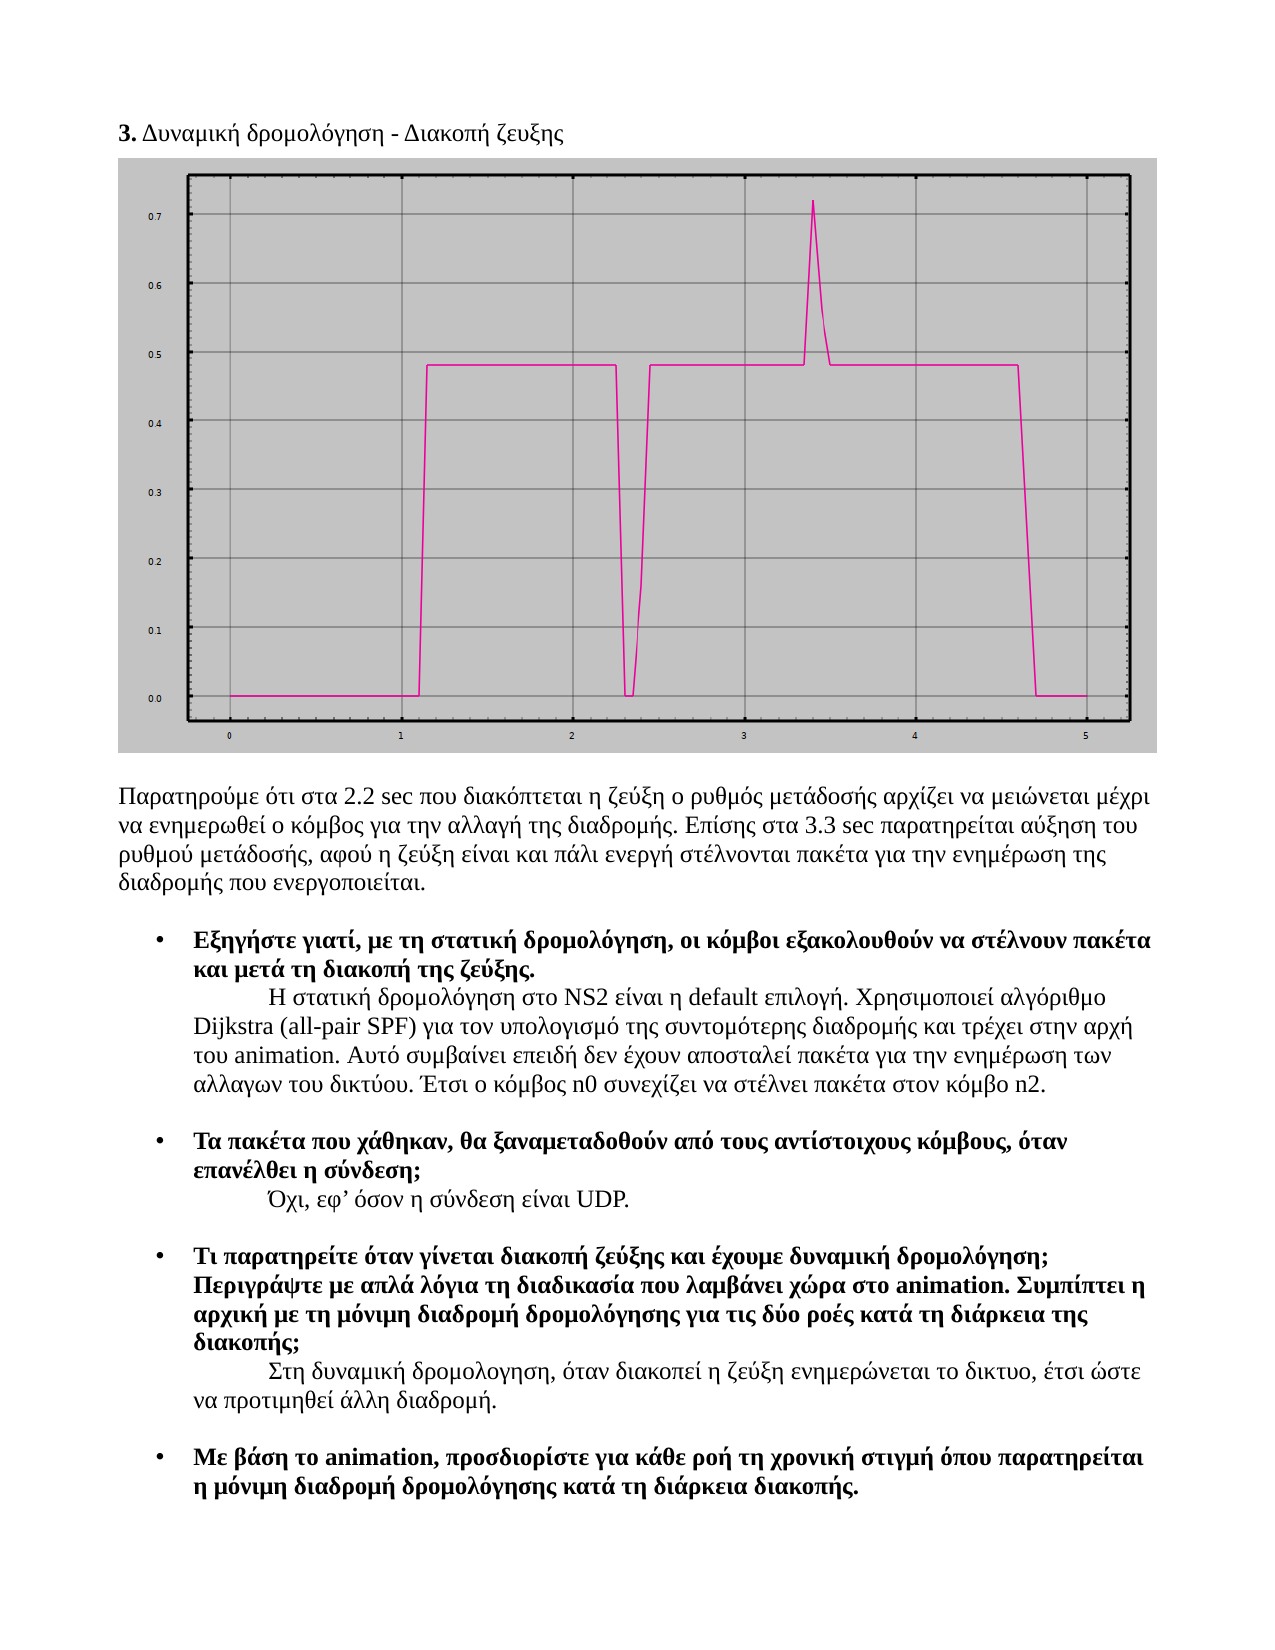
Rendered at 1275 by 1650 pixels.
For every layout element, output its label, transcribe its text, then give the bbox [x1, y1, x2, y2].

list Τα πακέτα που χάθηκαν, θα ξαναμεταδοθούν από τους αντίστοιχους κόμβους, όταν επανέλθει η σύνδεση; [156, 1126, 1157, 1184]
text Όχι, εφ’ όσον η σύνδεση είναι UDP. [118, 1184, 1157, 1212]
list Τι παρατηρείτε όταν γίνεται διακοπή ζεύξης και έχουμε δυναμική δρομολόγηση; Περιγράψτε με απλά λόγια τη διαδικασία που λαμβάνει χώρα στο animation. Συμπίπτει η αρχική με τη μόνιμη διαδρομή δρομολόγησης για τις δύο ροές κατά τη διάρκεια της διακοπής; [156, 1241, 1157, 1356]
picture [118, 158, 1157, 753]
list Εξηγήστε γιατί, με τη στατική δρομολόγηση, οι κόμβοι εξακολουθούν να στέλνουν πακέτα και μετά τη διακοπή της ζεύξης. [156, 925, 1157, 982]
text Παρατηρούμε ότι στα 2.2 sec που διακόπτεται η ζεύξη ο ρυθμός μετάδοσής αρχίζει να μειώνεται μέχρι να ενημερωθεί ο κόμβος για την αλλαγή της διαδρομής. Επίσης στα 3.3 sec παρατηρείται αύξηση του ρυθμού μετάδοσής, αφού η ζεύξη είναι και πάλι ενεργή στέλνονται πακέτα για την ενημέρωση της διαδρομής που ενεργοποιείται. [118, 781, 1157, 896]
text 3. Δυναμική δρομολόγηση - Διακοπή ζευξης [118, 118, 1157, 147]
text Στη δυναμική δρομολογηση, όταν διακοπεί η ζεύξη ενημερώνεται το δικτυο, έτσι ώστε να προτιμηθεί άλλη διαδρομή. [118, 1356, 1157, 1414]
text Η στατική δρομολόγηση στο NS2 είναι η default επιλογή. Χρησιμοποιεί αλγόριθμο Dijkstra (all-pair SPF) για τον υπολογισμό της συντομότερης διαδρομής και τρέχει στην αρχή του animation. Αυτό συμβαίνει επειδή δεν έχουν αποσταλεί πακέτα για την ενημέρωση των αλλαγων του δικτύου. Έτσι ο κόμβος n0 συνεχίζει να στέλνει πακέτα στον κόμβο n2. [118, 982, 1157, 1097]
list Με βάση το animation, προσδιορίστε για κάθε ροή τη χρονική στιγμή όπου παρατηρείται η μόνιμη διαδρομή δρομολόγησης κατά τη διάρκεια διακοπής. [156, 1442, 1157, 1500]
